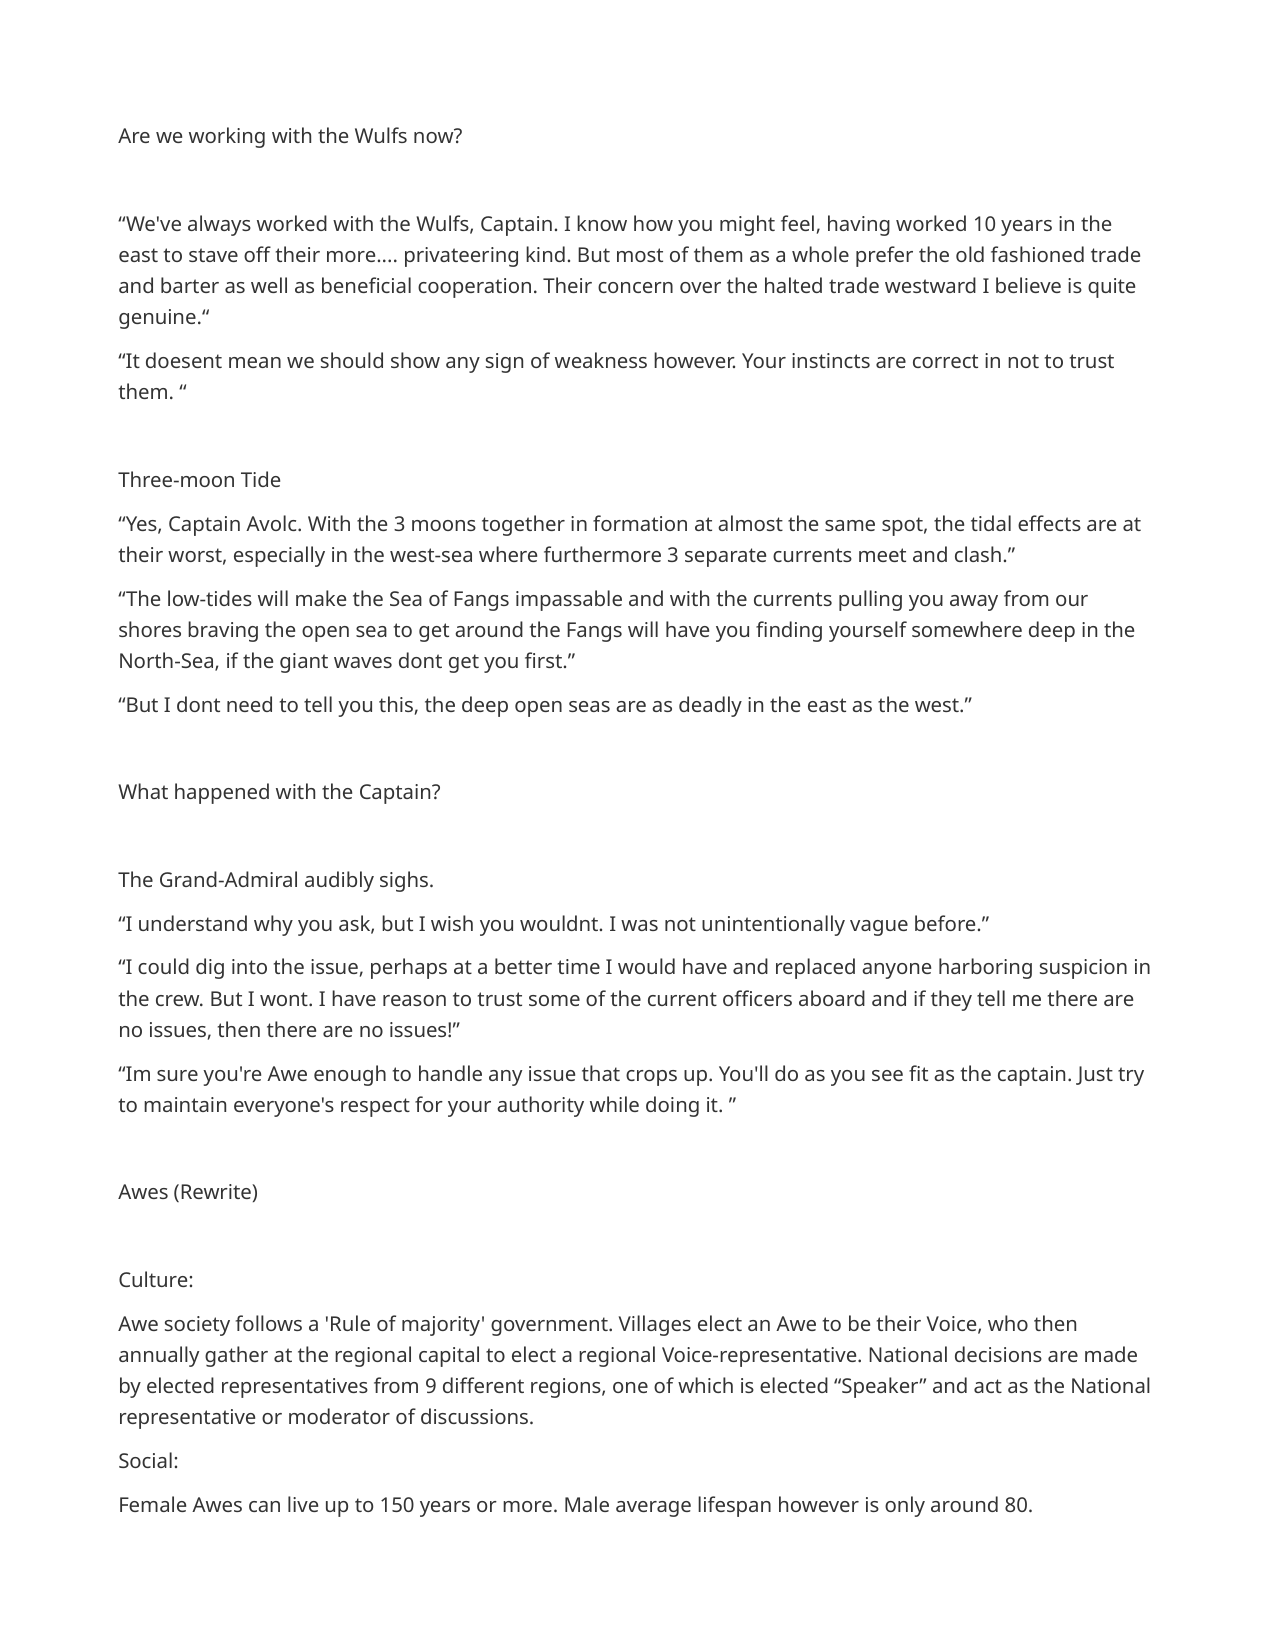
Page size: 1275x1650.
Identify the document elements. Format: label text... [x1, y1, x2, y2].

text Female Awes can live up to 150 years or more. Male average lifespan however is only around 80. [118, 1487, 1157, 1518]
text “Im sure you're Awe enough to handle any issue that crops up. You'll do as you see fit as the captain. Just try to maintain everyone's respect for your authority while doing it. ” [118, 1056, 1157, 1118]
text What happened with the Captain? [118, 774, 1157, 806]
text “It doesent mean we should show any sign of weakness however. Your instincts are correct in not to trust them. “ [118, 343, 1157, 406]
text Are we working with the Wulfs now? [118, 118, 1157, 149]
text “We've always worked with the Wulfs, Captain. I know how you might feel, having worked 10 years in the east to stave off their more.... privateering kind. But most of them as a whole prefer the old fashioned trade and barter as well as beneficial cooperation. Their concern over the halted trade westward I believe is quite genuine.“ [118, 206, 1157, 331]
text Awe society follows a 'Rule of majority' government. Villages elect an Awe to be their Voice, who then annually gather at the regional capital to elect a regional Voice-representative. National decisions are made by elected representatives from 9 different regions, one of which is elected “Speaker” and act as the National representative or moderator of discussions. [118, 1306, 1157, 1431]
text Awes (Rewrite) [118, 1174, 1157, 1206]
text Culture: [118, 1262, 1157, 1293]
text Social: [118, 1443, 1157, 1474]
text “I could dig into the issue, perhaps at a better time I would have and replaced anyone harboring suspicion in the crew. But I wont. I have reason to trust some of the current officers aboard and if they tell me there are no issues, then there are no issues!” [118, 949, 1157, 1043]
text “Yes, Captain Avolc. With the 3 moons together in formation at almost the same spot, the tidal effects are at their worst, especially in the west-sea where furthermore 3 separate currents meet and clash.” [118, 506, 1157, 568]
text Three-moon Tide [118, 462, 1157, 493]
text “But I dont need to tell you this, the deep open seas are as deadly in the east as the west.” [118, 687, 1157, 718]
text “The low-tides will make the Sea of Fangs impassable and with the currents pulling you away from our shores braving the open sea to get around the Fangs will have you finding yourself somewhere deep in the North-Sea, if the giant waves dont get you first.” [118, 581, 1157, 674]
text “I understand why you ask, but I wish you wouldnt. I was not unintentionally vague before.” [118, 906, 1157, 937]
text The Grand-Admiral audibly sighs. [118, 862, 1157, 893]
